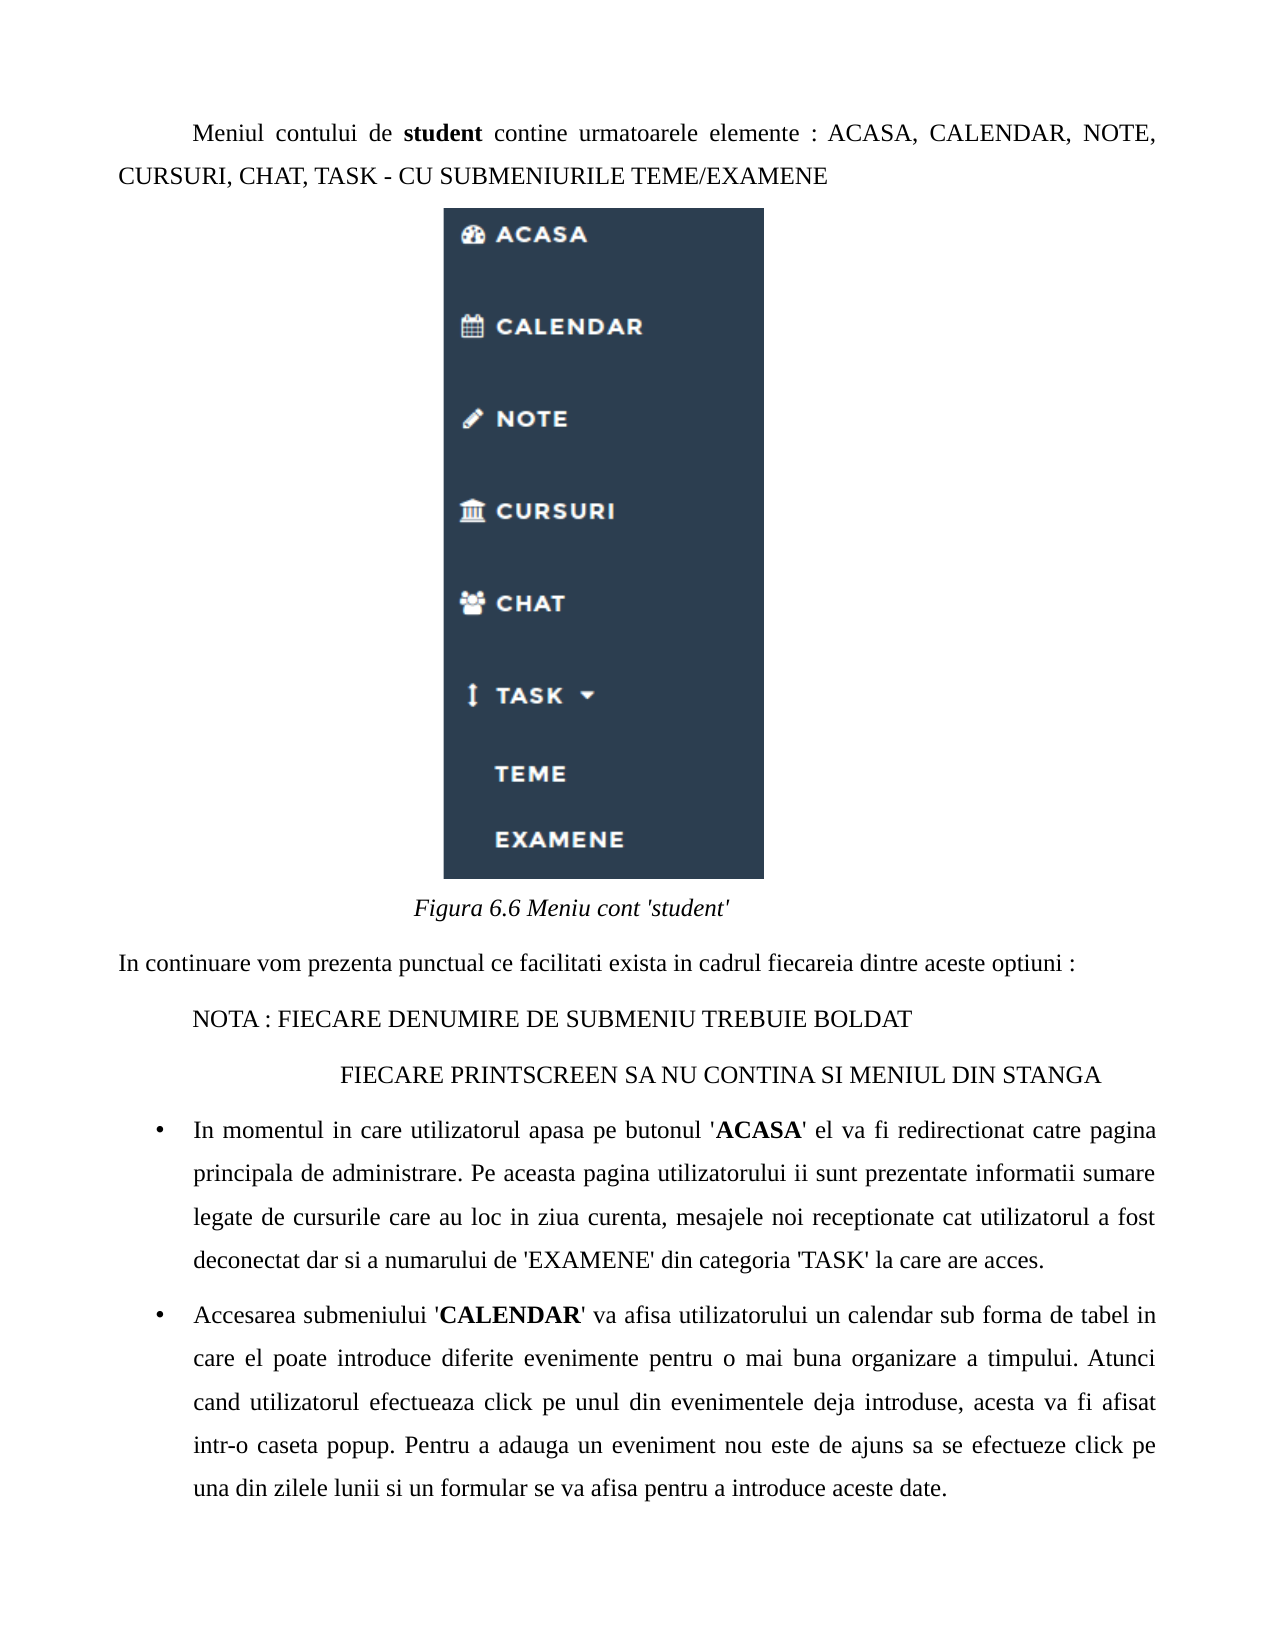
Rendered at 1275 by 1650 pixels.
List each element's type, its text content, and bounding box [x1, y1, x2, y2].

list In momentul in care utilizatorul apasa pe butonul 'ACASA' el va fi redirectionat catre pagina principala de administrare. Pe aceasta pagina utilizatorului ii sunt prezentate informatii sumare legate de cursurile care au loc in ziua curenta, mesajele noi receptionate cat utilizatorul a fost deconectat dar si a numarului de 'EXAMENE' din categoria 'TASK' la care are acces. [156, 1115, 1157, 1273]
text In continuare vom prezenta punctual ce facilitati exista in cadrul fiecareia dintre aceste optiuni : [118, 948, 1157, 977]
picture [443, 208, 764, 879]
text Meniul contului de student contine urmatoarele elemente : ACASA, CALENDAR, NOTE, CURSURI, CHAT, TASK - CU SUBMENIURILE TEME/EXAMENE [118, 118, 1157, 190]
text FIECARE PRINTSCREEN SA NU CONTINA SI MENIUL DIN STANGA [118, 1060, 1157, 1088]
text Figura 6.6 Meniu cont 'student' [118, 217, 1157, 922]
list Accesarea submeniului 'CALENDAR' va afisa utilizatorului un calendar sub forma de tabel in care el poate introduce diferite evenimente pentru o mai buna organizare a timpului. Atunci cand utilizatorul efectueaza click pe unul din evenimentele deja introduse, acesta va fi afisat intr-o caseta popup. Pentru a adauga un eveniment nou este de ajuns sa se efectueze click pe una din zilele lunii si un formular se va afisa pentru a introduce aceste date. [156, 1300, 1157, 1502]
text NOTA : FIECARE DENUMIRE DE SUBMENIU TREBUIE BOLDAT [118, 1004, 1157, 1033]
